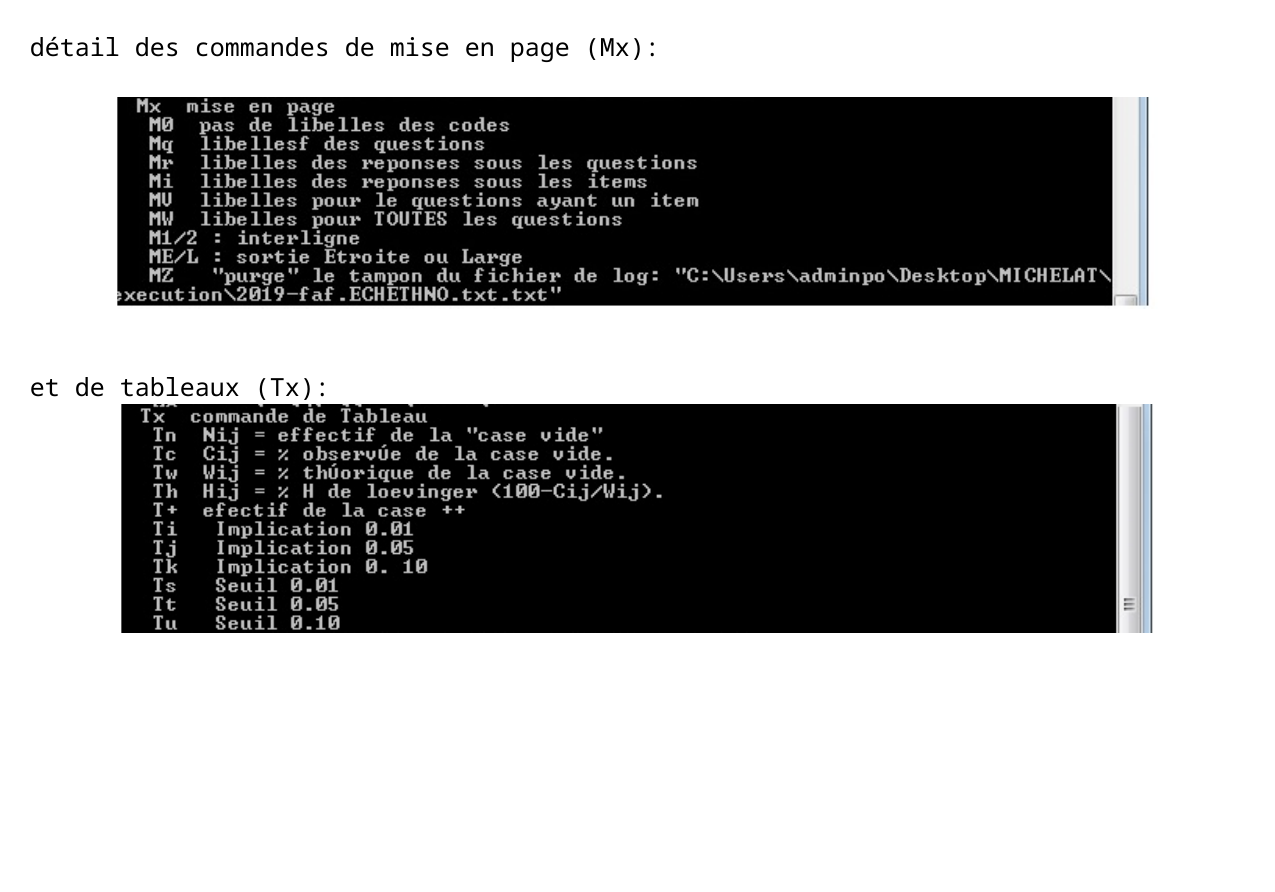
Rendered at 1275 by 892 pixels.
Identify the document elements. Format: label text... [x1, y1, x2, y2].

text et de tableaux (Tx): [29, 370, 1246, 404]
text détail des commandes de mise en page (Mx): [29, 29, 1246, 63]
picture [117, 97, 1158, 309]
picture [121, 404, 1154, 633]
